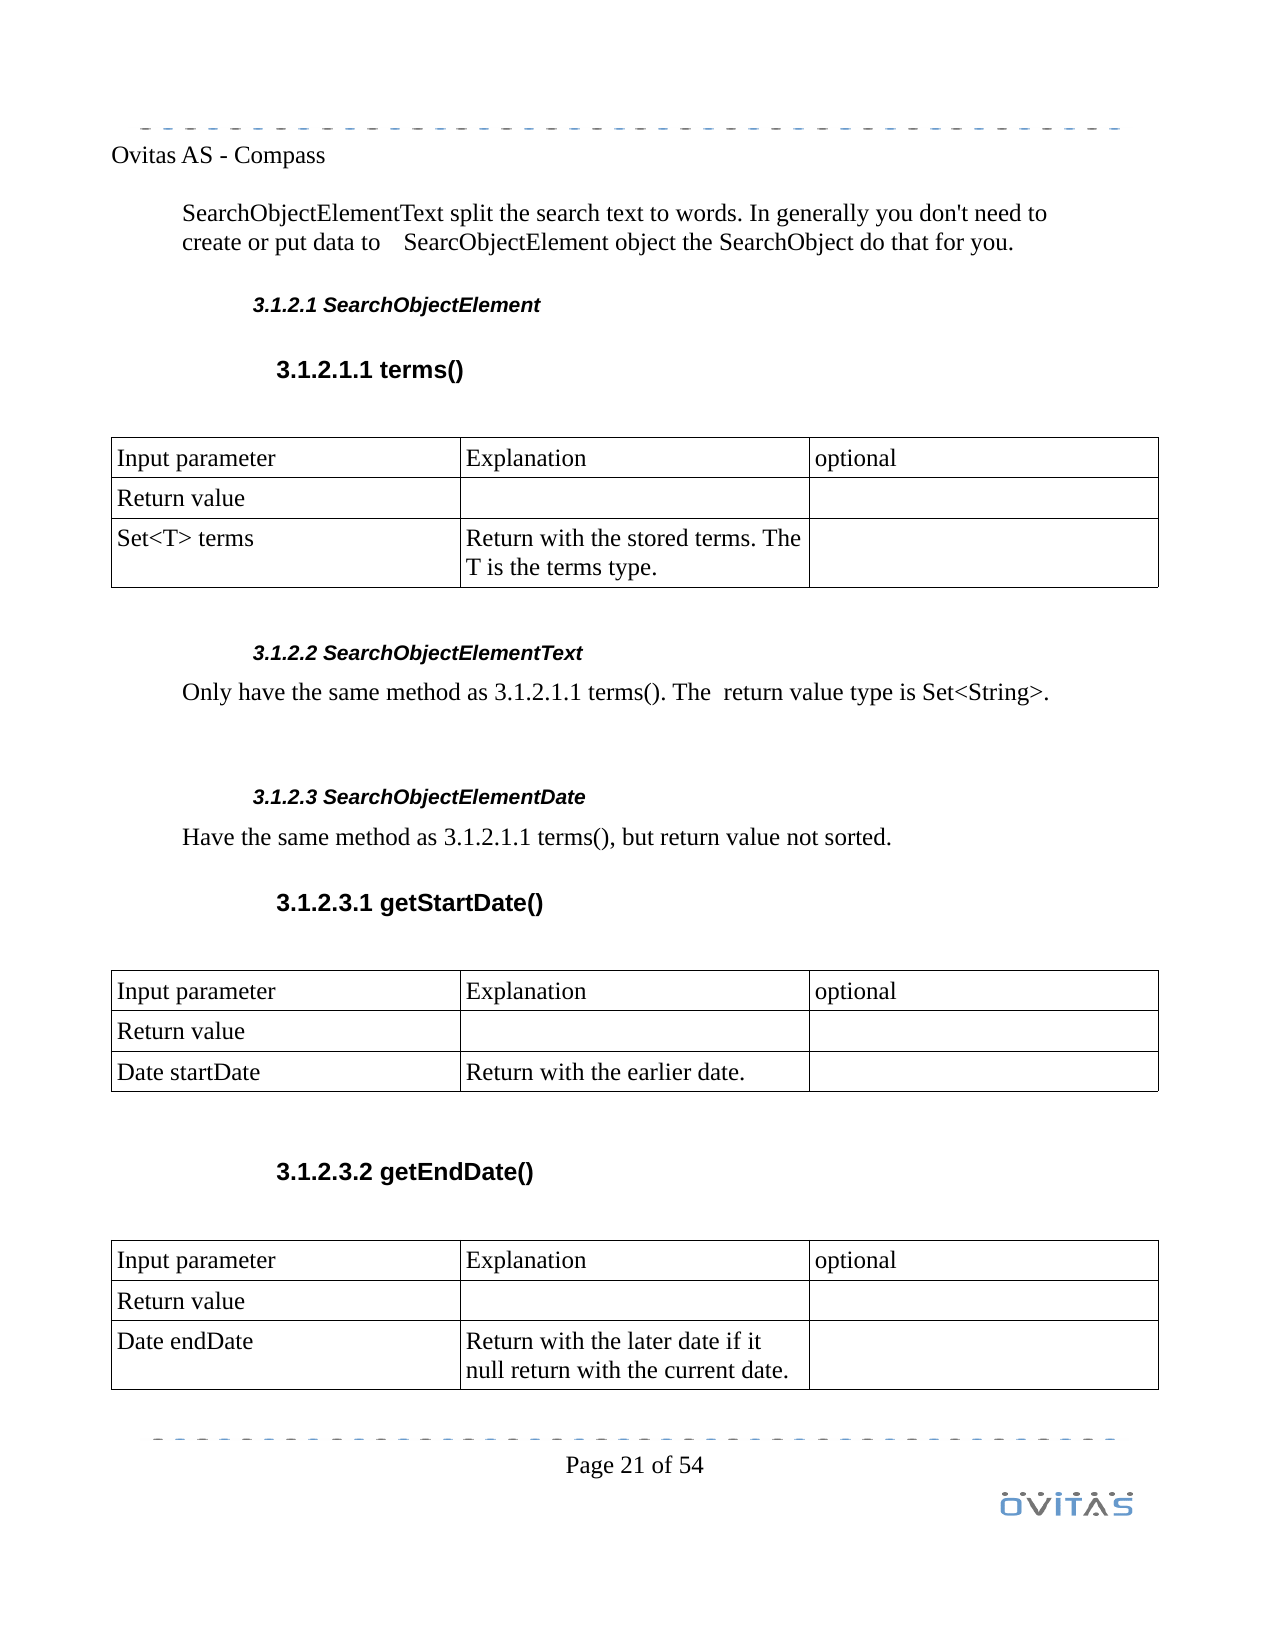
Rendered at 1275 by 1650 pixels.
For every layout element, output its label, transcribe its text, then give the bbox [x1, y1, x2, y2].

table_cell [810, 1052, 1158, 1091]
subtitle 3.1.2.1 SearchObjectElement [253, 293, 1158, 317]
subtitle 3.1.2.1.1 terms() [276, 355, 1158, 383]
table_cell Return with the later date if it null return with the current date. [461, 1321, 809, 1389]
table_cell [810, 1281, 1158, 1320]
subtitle 3.1.2.3 SearchObjectElementDate [253, 785, 1158, 809]
table_header optional [810, 1241, 1158, 1280]
text Have the same method as 3.1.2.1.1 terms(), but return value not sorted. [182, 822, 1111, 850]
table_cell Set<T> terms [112, 519, 460, 587]
table_header Input parameter [112, 971, 460, 1010]
table_cell [810, 1011, 1158, 1051]
subtitle 3.1.2.3.1 getStartDate() [276, 888, 1158, 916]
table_cell [461, 1281, 809, 1320]
table_cell [461, 1011, 809, 1051]
table_header Explanation [461, 438, 809, 477]
table_header optional [810, 971, 1158, 1010]
table_cell Date endDate [112, 1321, 460, 1389]
table_cell [810, 478, 1158, 518]
table_cell [810, 1321, 1158, 1389]
table_header Input parameter [112, 1241, 460, 1280]
table_cell Return value [112, 1281, 460, 1320]
table_header Input parameter [112, 438, 460, 477]
picture [127, 127, 1134, 131]
table_header Explanation [461, 971, 809, 1010]
table_cell Return with the stored terms. The T is the terms type. [461, 519, 809, 587]
subtitle 3.1.2.2 SearchObjectElementText [253, 641, 1158, 665]
table_cell Return value [112, 1011, 460, 1051]
text SearchObjectElementText split the search text to words. In generally you don't need to create or put data to SearcObjectElement object the SearchObject do that for you. [182, 198, 1111, 255]
table_header optional [810, 438, 1158, 477]
table_cell [810, 519, 1158, 587]
text Only have the same method as 3.1.2.1.1 terms(). The return value type is Set<String>. [182, 677, 1111, 706]
table_cell [461, 478, 809, 518]
table_cell Return with the earlier date. [461, 1052, 809, 1091]
subtitle 3.1.2.3.2 getEndDate() [276, 1157, 1158, 1186]
table_header Explanation [461, 1241, 809, 1280]
table_cell Date startDate [112, 1052, 460, 1091]
table_cell Return value [112, 478, 460, 518]
